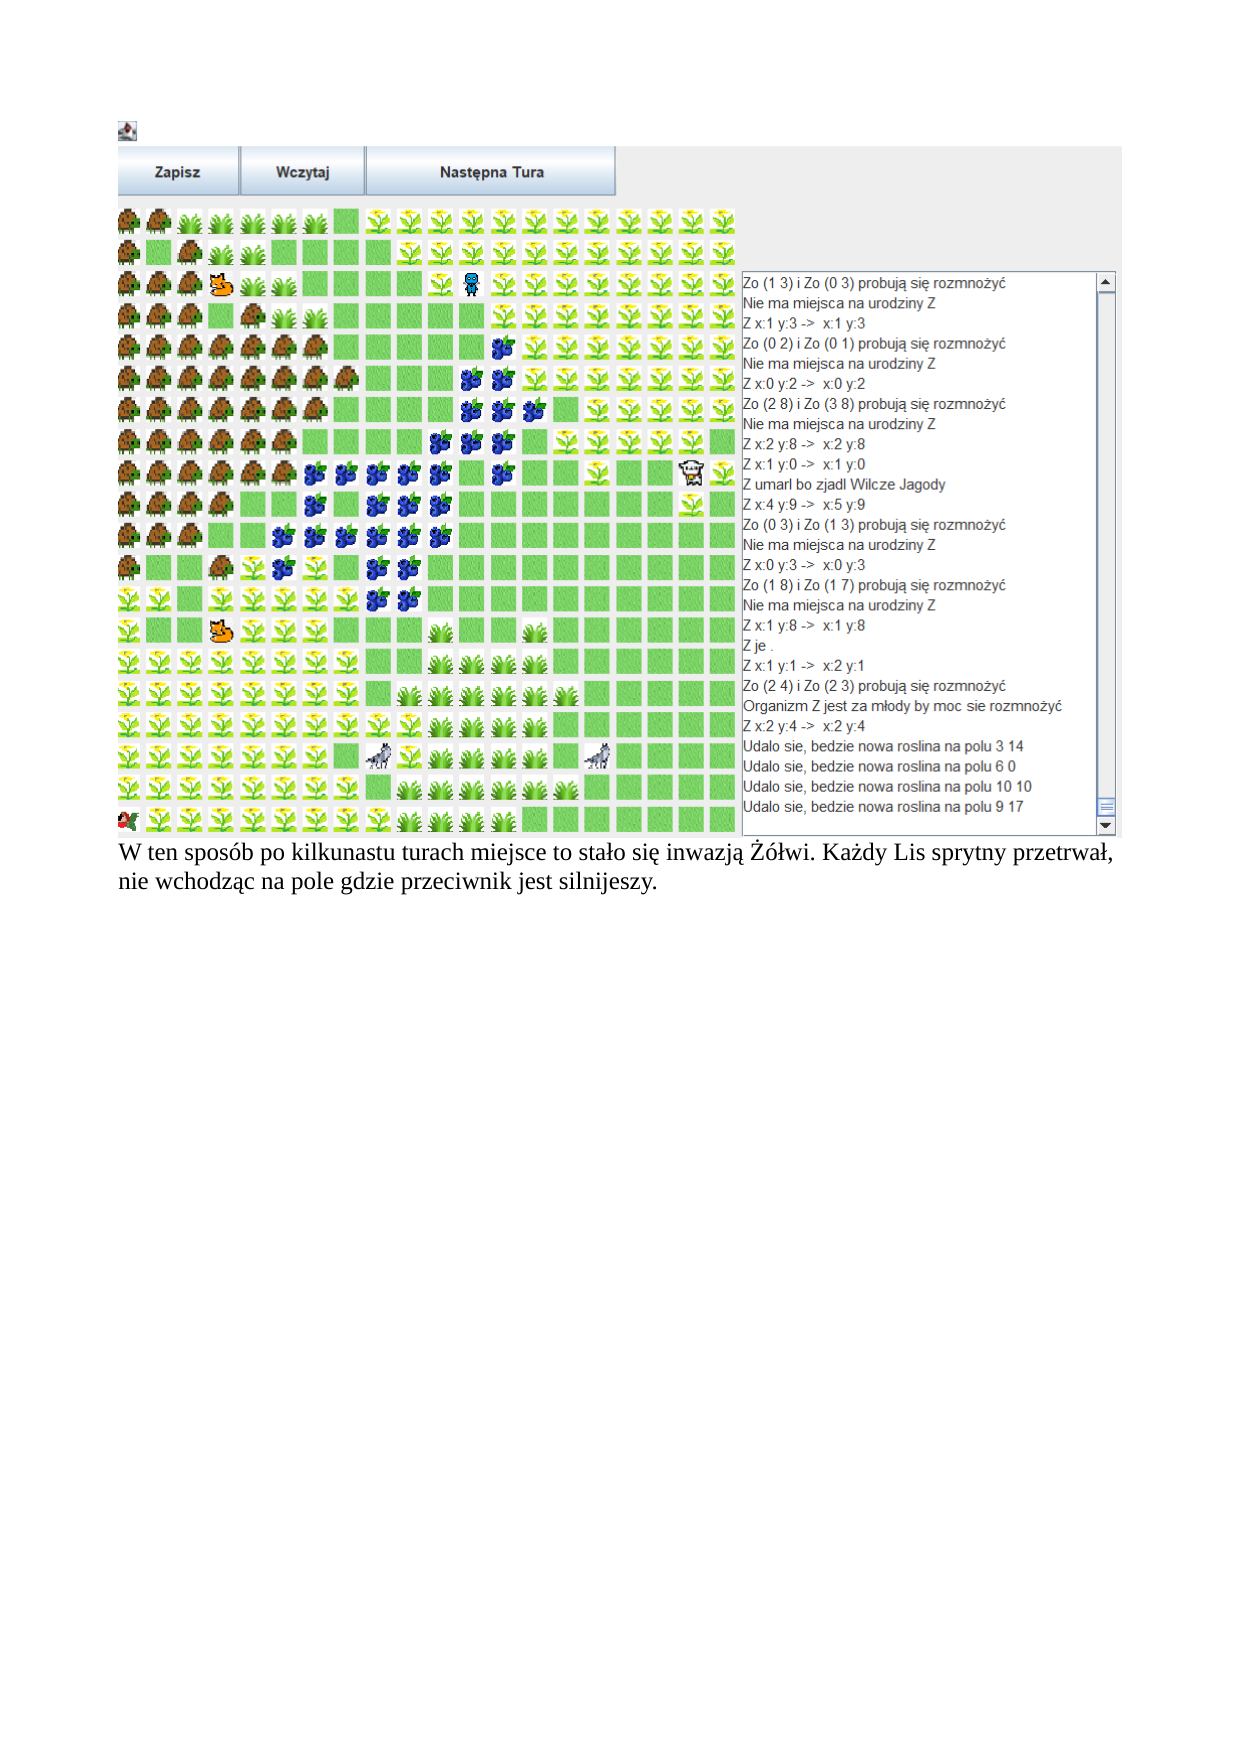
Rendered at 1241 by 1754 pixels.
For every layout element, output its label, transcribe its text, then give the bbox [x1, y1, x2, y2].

text W ten sposób po kilkunastu turach miejsce to stało się inwazją Żółwi. Każdy Lis sprytny przetrwał, nie wchodząc na pole gdzie przeciwnik jest silnijeszy. [118, 838, 1122, 895]
